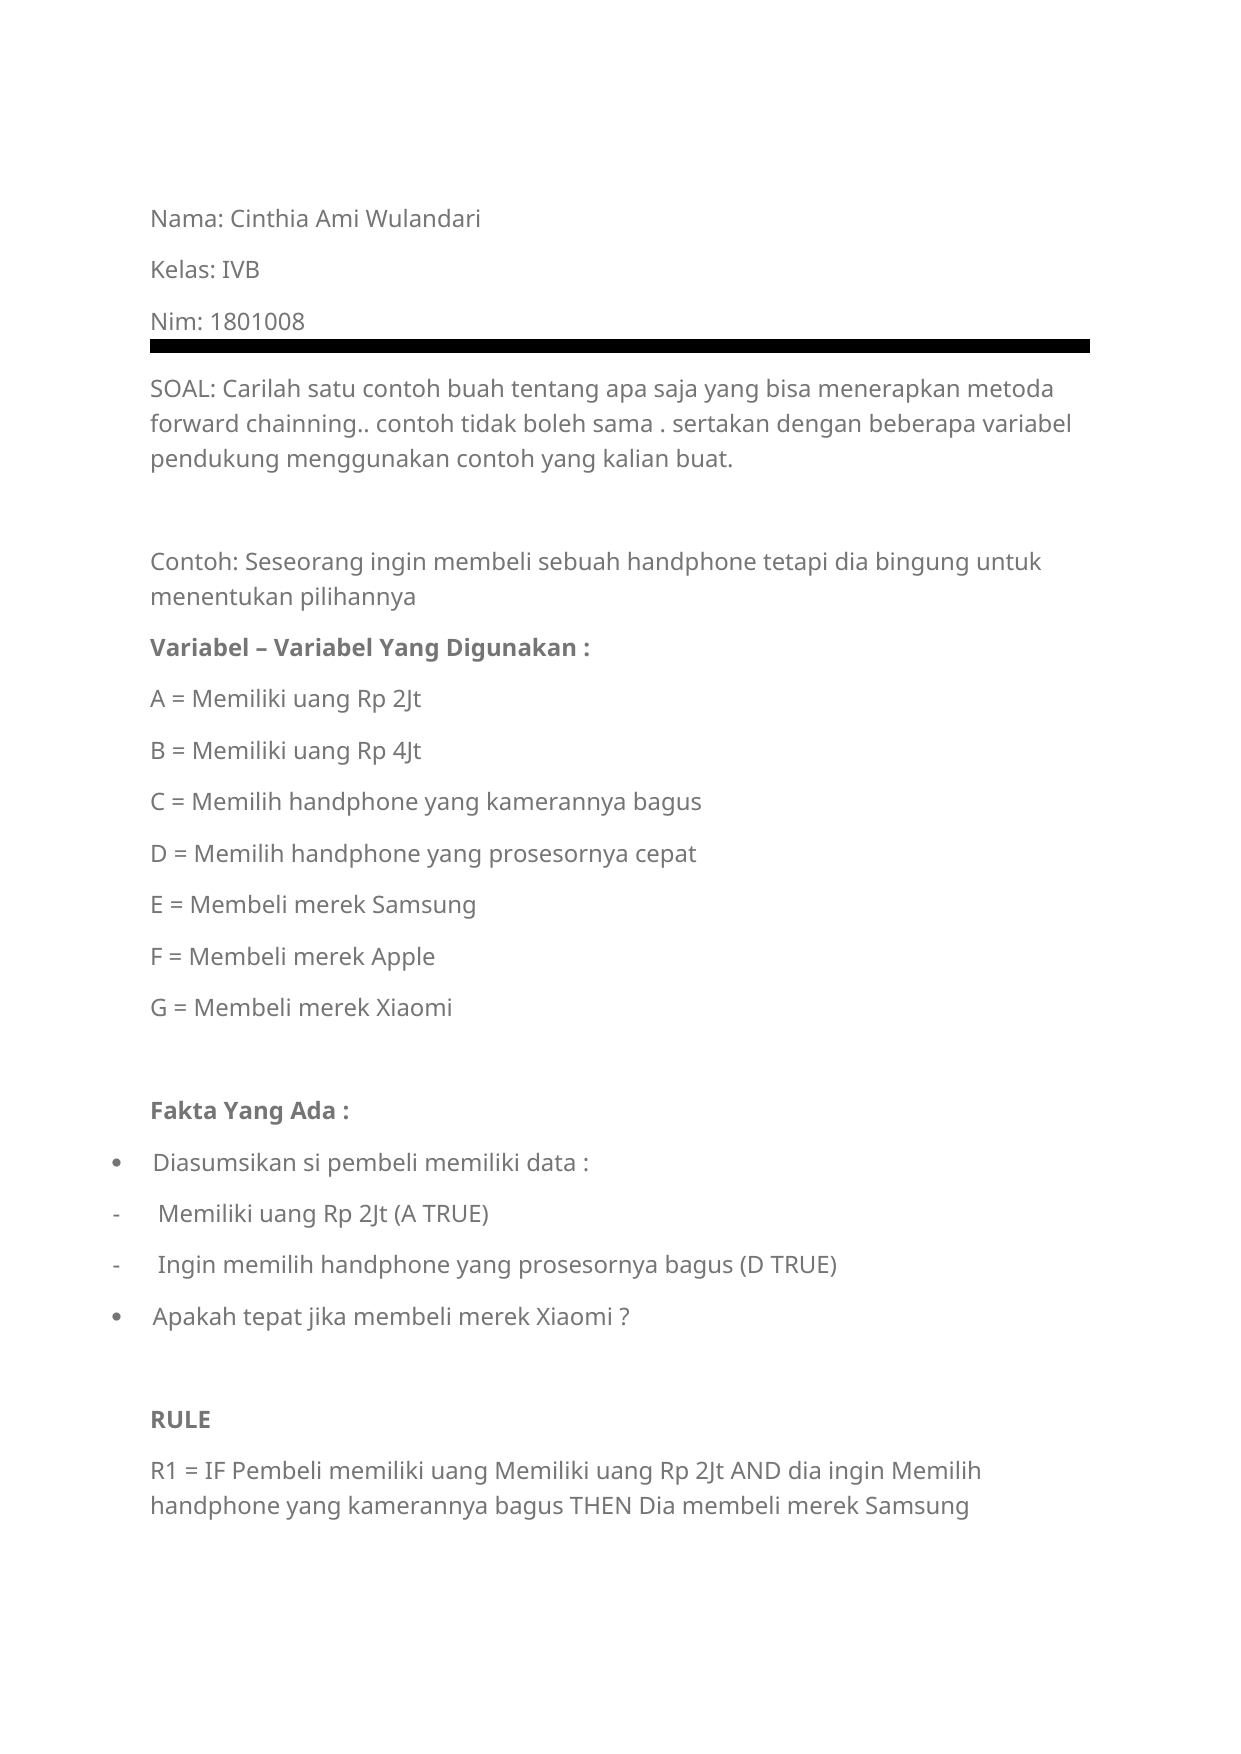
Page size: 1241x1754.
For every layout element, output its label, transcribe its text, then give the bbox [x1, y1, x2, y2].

text · Apakah tepat jika membeli merek Xiaomi ? [112, 1300, 1090, 1332]
text R1 = IF Pembeli memiliki uang Memiliki uang Rp 2Jt AND dia ingin Memilih handphone yang kamerannya bagus THEN Dia membeli merek Samsung [150, 1454, 1090, 1521]
text D = Memilih handphone yang prosesornya cepat [150, 837, 1090, 869]
text A = Memiliki uang Rp 2Jt [150, 682, 1090, 715]
text - Ingin memilih handphone yang prosesornya bagus (D TRUE) [112, 1248, 1090, 1281]
text Contoh: Seseorang ingin membeli sebuah handphone tetapi dia bingung untuk menentukan pilihannya [150, 544, 1090, 612]
text Kelas: IVB [150, 253, 1090, 286]
text G = Membeli merek Xiaomi [150, 991, 1090, 1023]
text SOAL: Carilah satu contoh buah tentang apa saja yang bisa menerapkan metoda forward chainning.. contoh tidak boleh sama . sertakan dengan beberapa variabel pendukung menggunakan contoh yang kalian buat. [150, 372, 1090, 474]
text RULE [150, 1403, 1090, 1435]
text Nim: 1801008 [150, 304, 1090, 339]
text Variabel – Variabel Yang Digunakan : [150, 631, 1090, 663]
text F = Membeli merek Apple [150, 939, 1090, 972]
text Fakta Yang Ada : [150, 1094, 1090, 1126]
text - Memiliki uang Rp 2Jt (A TRUE) [112, 1197, 1090, 1229]
text C = Memilih handphone yang kamerannya bagus [150, 785, 1090, 818]
text Nama: Cinthia Ami Wulandari [150, 201, 1090, 234]
text · Diasumsikan si pembeli memiliki data : [112, 1145, 1090, 1178]
text B = Memiliki uang Rp 4Jt [150, 734, 1090, 766]
text E = Membeli merek Samsung [150, 888, 1090, 921]
